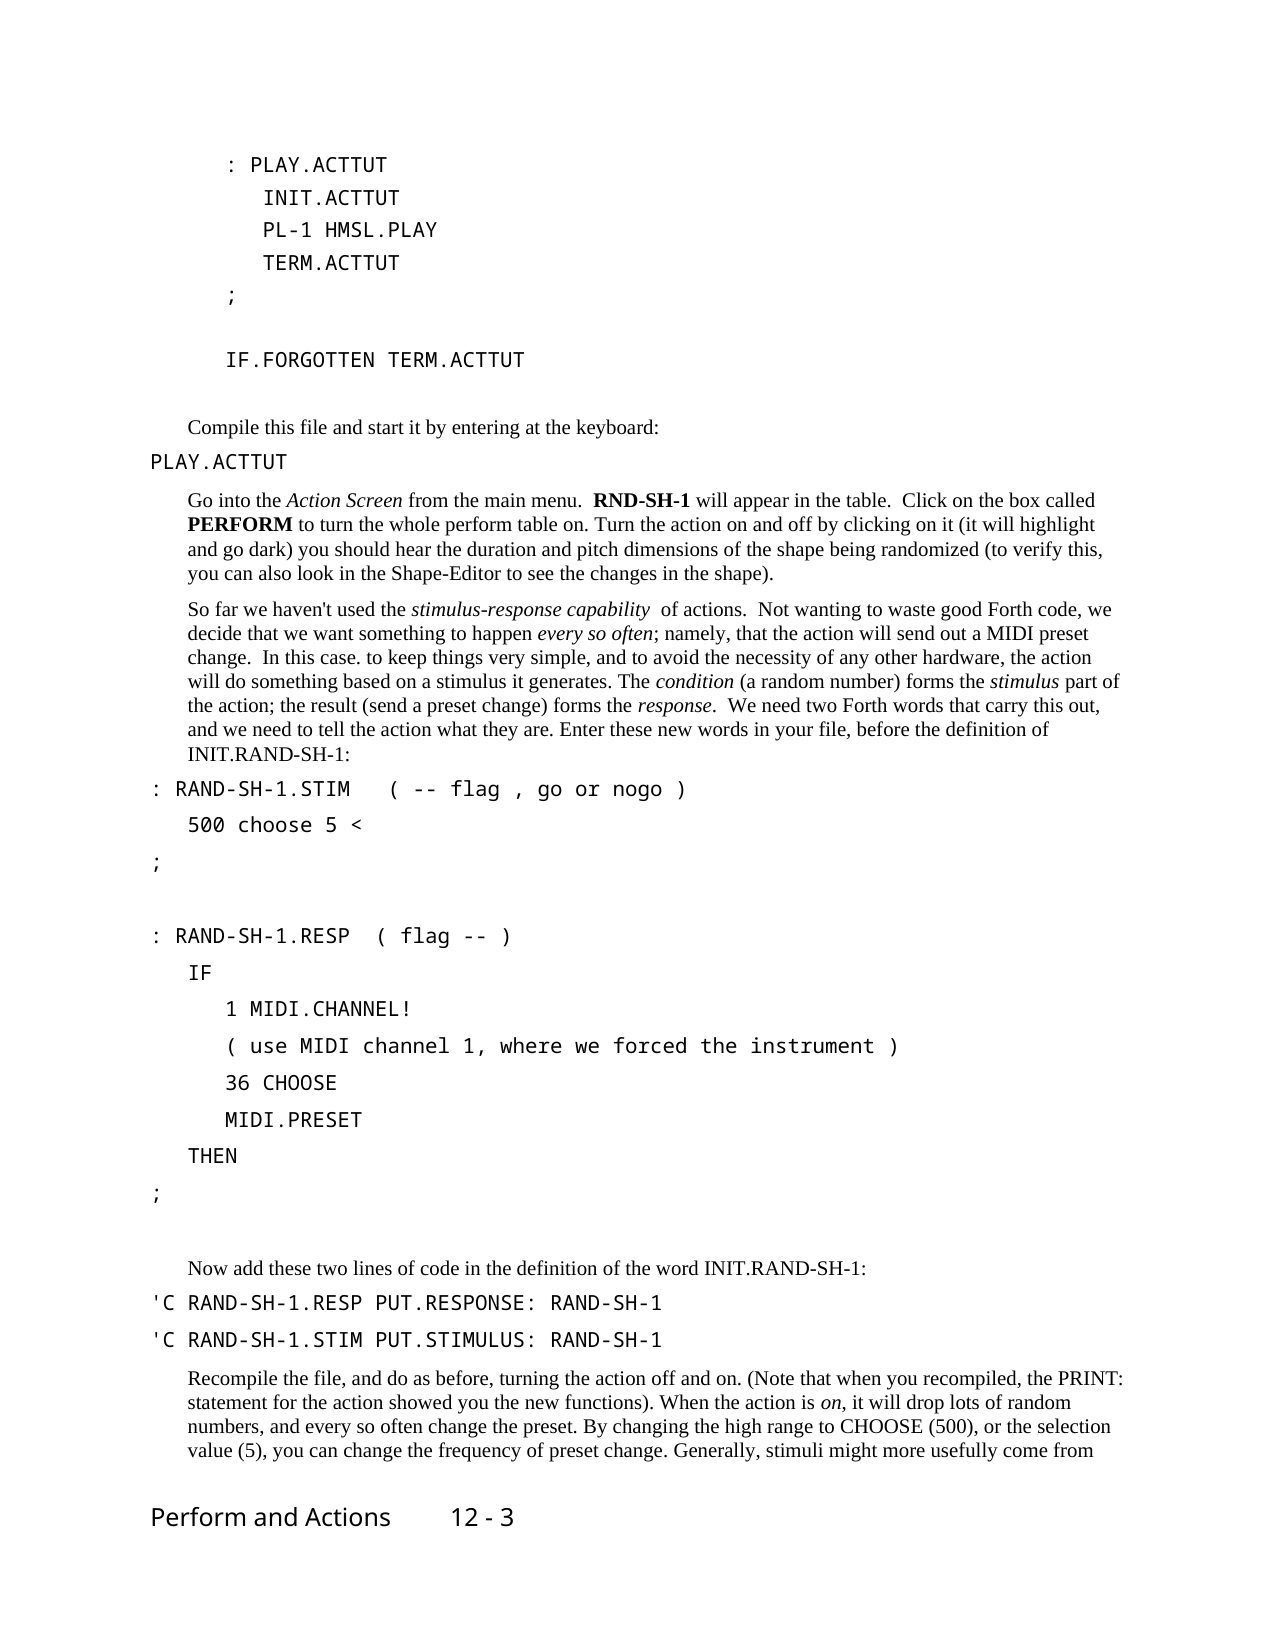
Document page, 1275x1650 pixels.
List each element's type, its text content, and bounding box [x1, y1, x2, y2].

text 'C RAND-SH-1.RESP PUT.RESPONSE: RAND-SH-1 [150, 1288, 1125, 1317]
text : RAND-SH-1.RESP ( flag -- ) [150, 921, 1125, 949]
text 1 MIDI.CHANNEL! [150, 994, 1125, 1023]
text ; [225, 280, 1125, 309]
text THEN [150, 1142, 1125, 1170]
text ; [150, 1178, 1125, 1207]
text 36 CHOOSE [150, 1068, 1125, 1096]
text ( use MIDI channel 1, where we forced the instrument ) [150, 1031, 1125, 1060]
text ; [150, 847, 1125, 876]
text PLAY.ACTTUT [150, 447, 1125, 476]
text : PLAY.ACTTUT [225, 150, 1125, 178]
text Go into the Action Screen from the main menu. RND-SH-1 will appear in the table. Click on the box called PERFORM to turn the whole perform table on. Turn the action on and off by clicking on it (it will highlight and go dark) you should hear the duration and pitch dimensions of the shape being randomized (to verify this, you can also look in the Shape-Editor to see the changes in the shape). [187, 488, 1125, 584]
text PL-1 HMSL.PLAY [225, 215, 1125, 244]
text IF [150, 958, 1125, 986]
text So far we haven't used the stimulus-response capability of actions. Not wanting to waste good Forth code, we decide that we want something to happen every so often; namely, that the action will send out a MIDI preset change. In this case. to keep things very simple, and to avoid the necessity of any other hardware, the action will do something based on a stimulus it generates. The condition (a random number) forms the stimulus part of the action; the result (send a preset change) forms the response. We need two Forth words that carry this out, and we need to tell the action what they are. Enter these new words in your file, before the definition of INIT.RAND-SH-1: [187, 597, 1125, 766]
text IF.FORGOTTEN TERM.ACTTUT [225, 346, 1125, 374]
text 500 choose 5 < [150, 811, 1125, 839]
text 'C RAND-SH-1.STIM PUT.STIMULUS: RAND-SH-1 [150, 1325, 1125, 1354]
text Recompile the file, and do as before, turning the action off and on. (Note that when you recompiled, the PRINT: statement for the action showed you the new functions). When the action is on, it will drop lots of random numbers, and every so often change the preset. By changing the high range to CHOOSE (500), or the selection value (5), you can change the frequency of preset change. Generally, stimuli might more usefully come from [187, 1366, 1125, 1462]
text INIT.ACTTUT [225, 183, 1125, 211]
text MIDI.PRESET [150, 1105, 1125, 1133]
text Compile this file and start it by entering at the keyboard: [187, 415, 1125, 439]
text : RAND-SH-1.STIM ( -- flag , go or nogo ) [150, 774, 1125, 802]
text TERM.ACTTUT [225, 248, 1125, 276]
text Now add these two lines of code in the definition of the word INIT.RAND-SH-1: [187, 1256, 1125, 1280]
